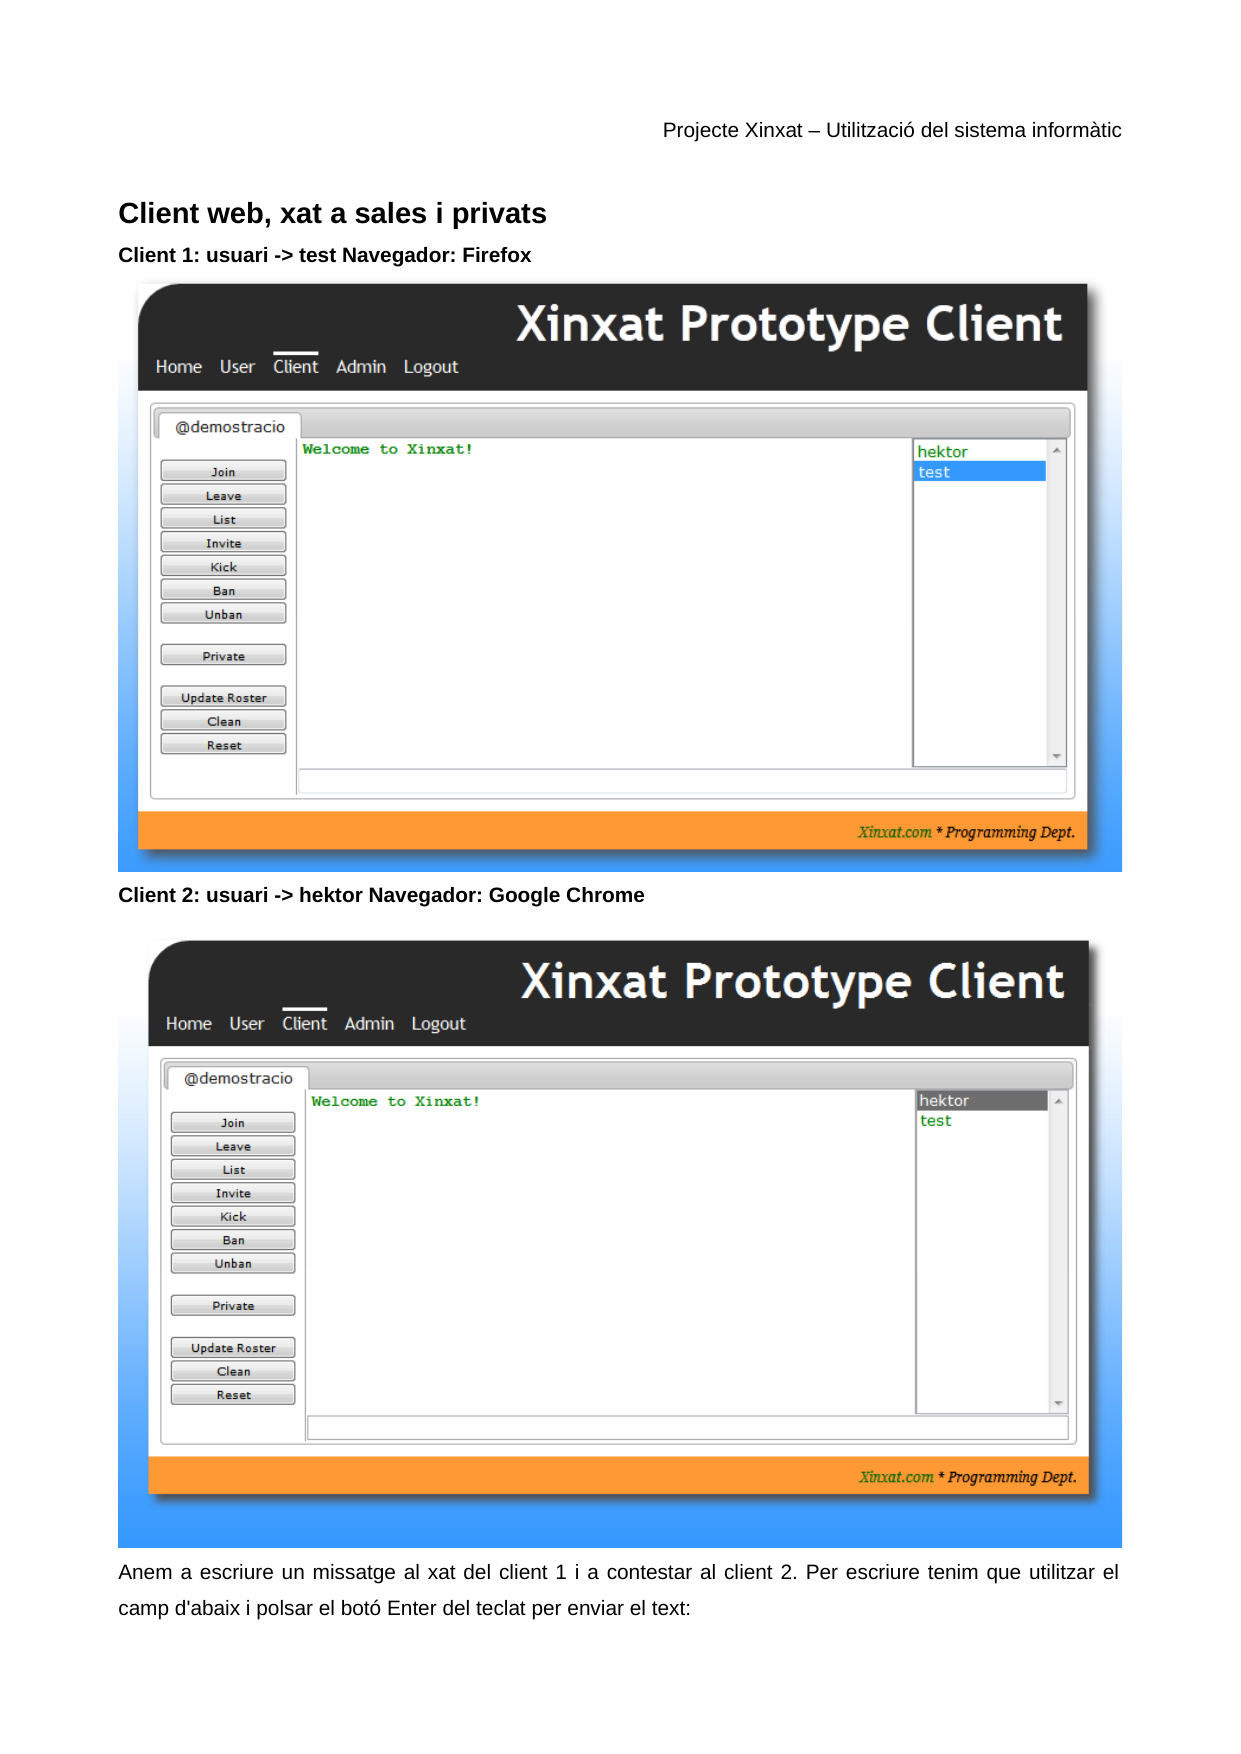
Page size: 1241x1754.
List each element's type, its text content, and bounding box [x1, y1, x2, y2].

picture [118, 911, 1123, 1548]
text Client 2: usuari -> hektor Navegador: Google Chrome [118, 872, 1122, 907]
picture [118, 272, 1123, 872]
subtitle Client web, xat a sales i privats [118, 197, 1122, 230]
text Client 1: usuari -> test Navegador: Firefox [118, 243, 1122, 267]
text Anem a escriure un missatge al xat del client 1 i a contestar al client 2. Per escriure tenim que utilitzar el camp d'abaix i polsar el botó Enter del teclat per enviar el text: [118, 1548, 1122, 1620]
